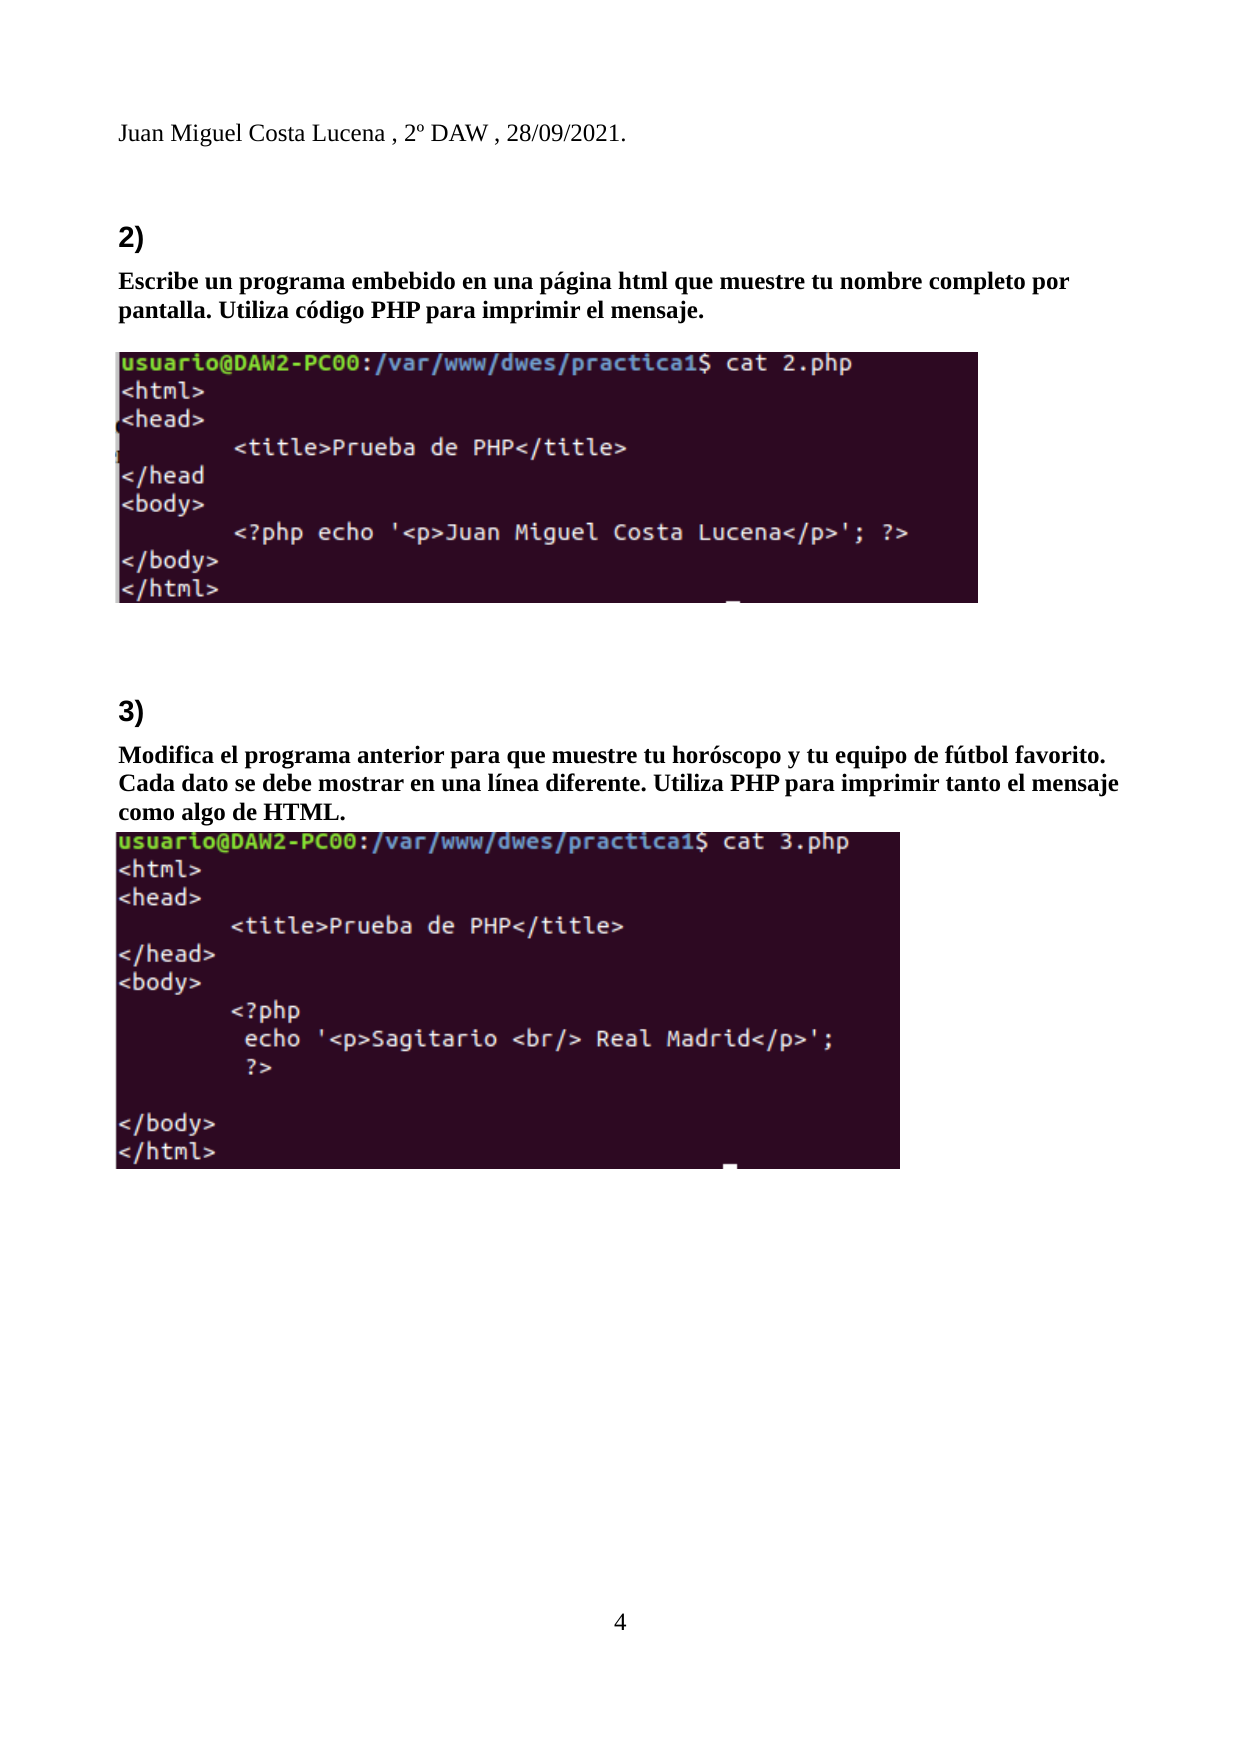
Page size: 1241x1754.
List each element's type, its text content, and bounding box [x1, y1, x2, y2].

picture [115, 352, 978, 603]
subtitle 2) [118, 220, 1122, 253]
subtitle 3) [118, 693, 1122, 727]
text Modifica el programa anterior para que muestre tu horóscopo y tu equipo de fútbol favorito. Cada dato se debe mostrar en una línea diferente. Utiliza PHP para imprimir tanto el mensaje como algo de HTML. [118, 740, 1122, 826]
picture [115, 832, 900, 1169]
text Escribe un programa embebido en una página html que muestre tu nombre completo por pantalla. Utiliza código PHP para imprimir el mensaje. [118, 266, 1122, 323]
